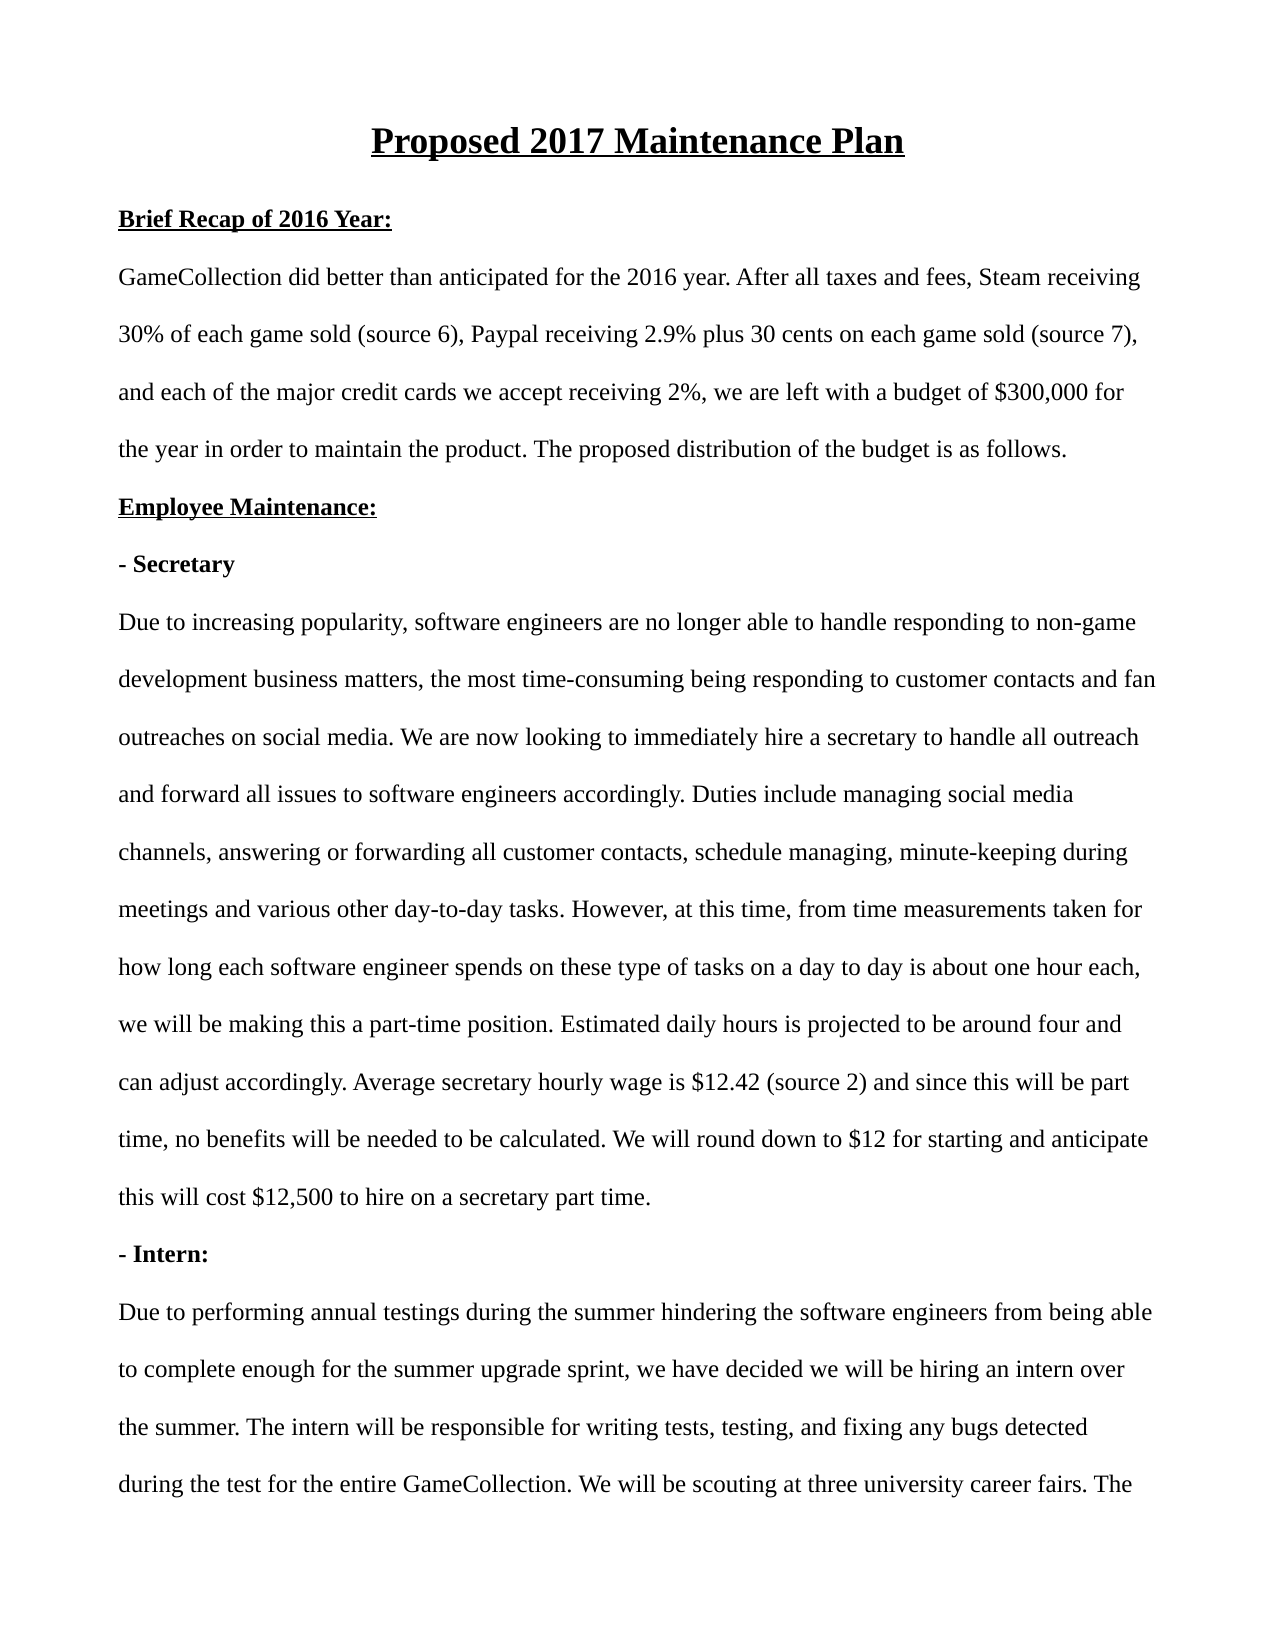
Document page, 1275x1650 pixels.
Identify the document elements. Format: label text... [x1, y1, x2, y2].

text GameCollection did better than anticipated for the 2016 year. After all taxes and fees, Steam receiving 30% of each game sold (source 6), Paypal receiving 2.9% plus 30 cents on each game sold (source 7), and each of the major credit cards we accept receiving 2%, we are left with a budget of $300,000 for the year in order to maintain the product. The proposed distribution of the budget is as follows. [118, 262, 1157, 463]
text Proposed 2017 Maintenance Plan [118, 118, 1157, 161]
text - Secretary [118, 549, 1157, 578]
text - Intern: [118, 1239, 1157, 1268]
text Brief Recap of 2016 Year: [118, 204, 1157, 233]
text Due to performing annual testings during the summer hindering the software engineers from being able to complete enough for the summer upgrade sprint, we have decided we will be hiring an intern over the summer. The intern will be responsible for writing tests, testing, and fixing any bugs detected during the test for the entire GameCollection. We will be scouting at three university career fairs. The [118, 1297, 1157, 1498]
text Due to increasing popularity, software engineers are no longer able to handle responding to non-game development business matters, the most time-consuming being responding to customer contacts and fan outreaches on social media. We are now looking to immediately hire a secretary to handle all outreach and forward all issues to software engineers accordingly. Duties include managing social media channels, answering or forwarding all customer contacts, schedule managing, minute-keeping during meetings and various other day-to-day tasks. However, at this time, from time measurements taken for how long each software engineer spends on these type of tasks on a day to day is about one hour each, we will be making this a part-time position. Estimated daily hours is projected to be around four and can adjust accordingly. Average secretary hourly wage is $12.42 (source 2) and since this will be part time, no benefits will be needed to be calculated. We will round down to $12 for starting and anticipate this will cost $12,500 to hire on a secretary part time. [118, 607, 1157, 1211]
text Employee Maintenance: [118, 492, 1157, 521]
